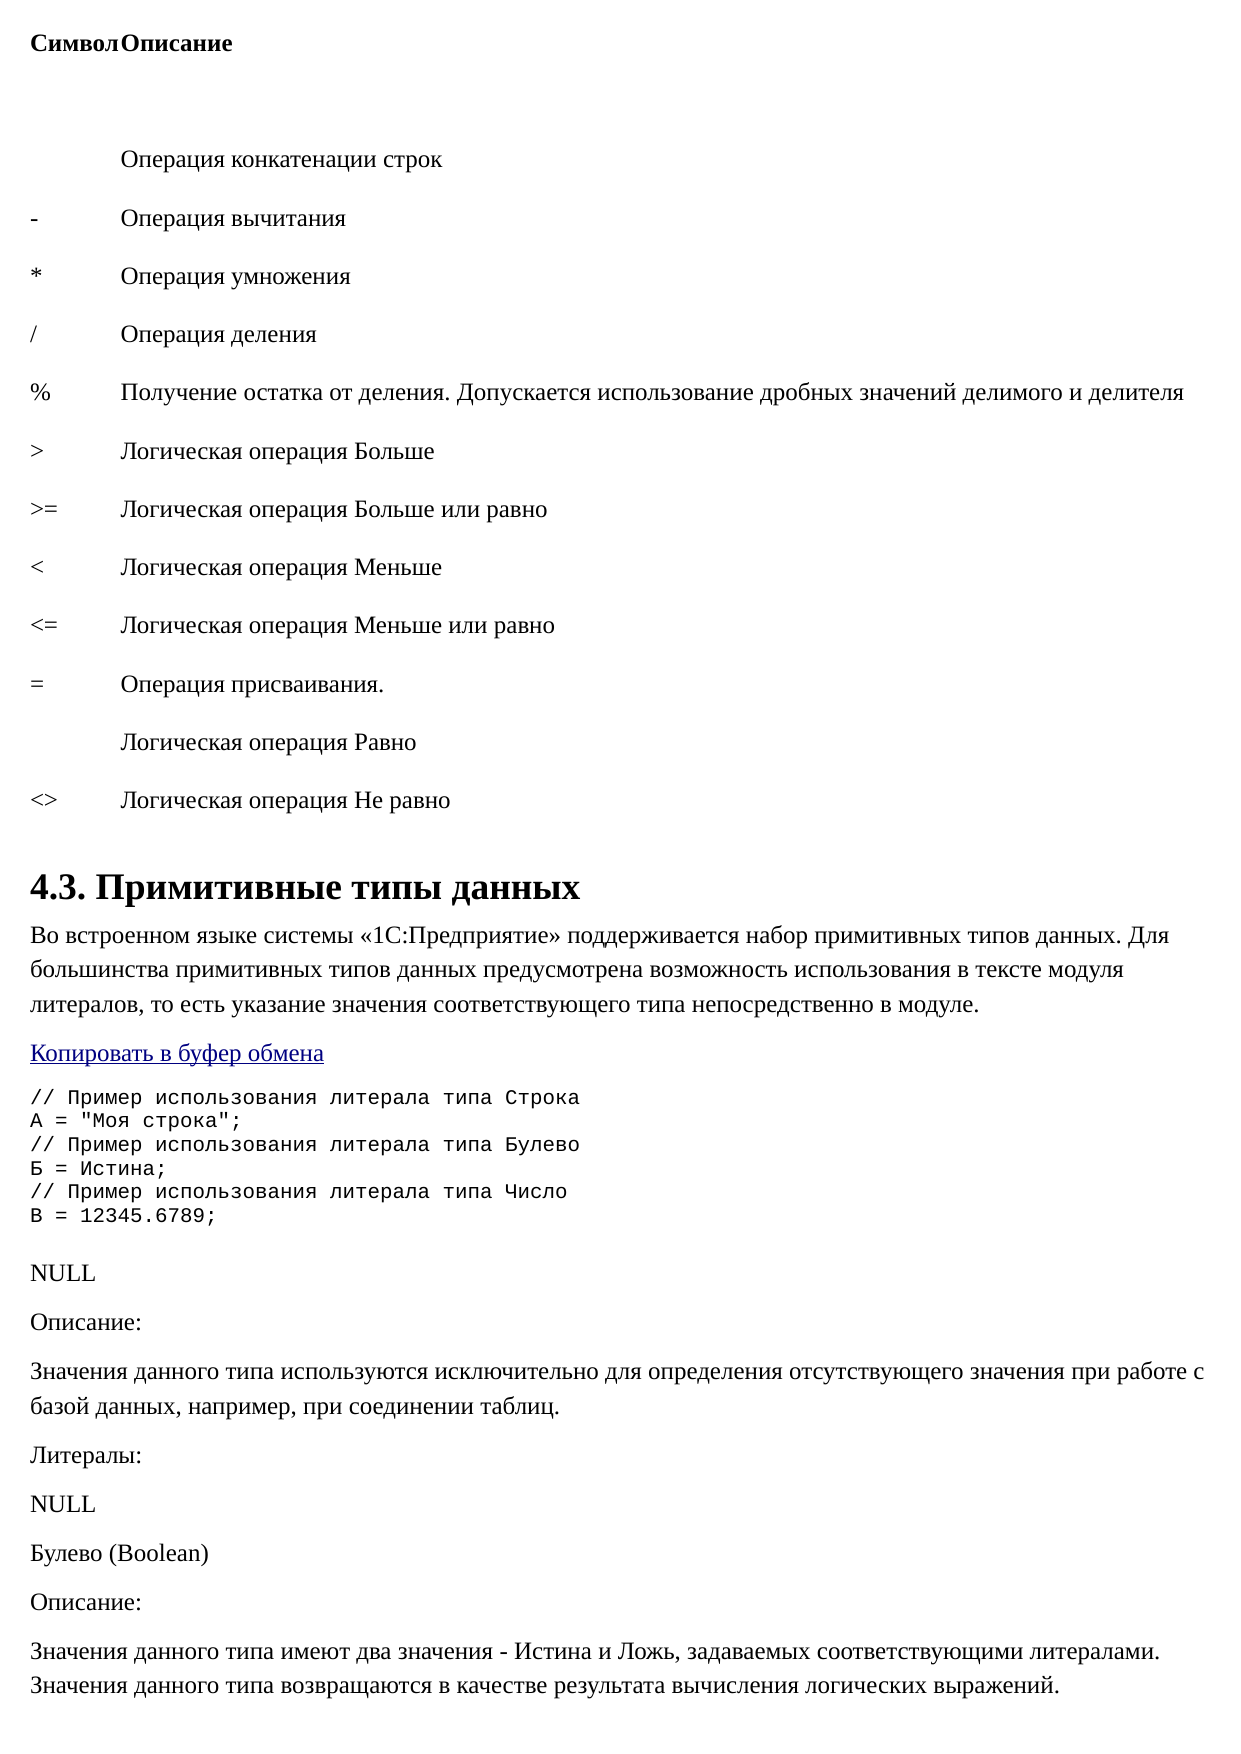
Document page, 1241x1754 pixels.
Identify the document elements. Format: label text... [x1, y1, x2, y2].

table_cell >= [30, 494, 120, 552]
table_cell > [30, 436, 120, 494]
text Во встроенном языке системы «1С:Предприятие» поддерживается набор примитивных типов данных. Для большинства примитивных типов данных предусмотрена возможность использования в тексте модуля литералов, то есть указание значения соответствующего типа непосредственно в модуле. [30, 920, 1211, 1017]
table_cell % [30, 378, 120, 436]
table_cell Операция вычитания [120, 203, 1211, 261]
text NULL [30, 1489, 1211, 1518]
text Описание: [30, 1307, 1211, 1336]
table_cell - [30, 203, 120, 261]
text В = 12345.6789; [30, 1205, 1211, 1229]
subtitle 4.3. Примитивные типы данных [30, 864, 1211, 907]
table_cell Операция конкатенации строк [120, 86, 1211, 203]
text А = "Моя строка"; [30, 1111, 1211, 1134]
table_cell <= [30, 610, 120, 669]
text // Пример использования литерала типа Булево [30, 1134, 1211, 1158]
text Б = Истина; [30, 1158, 1211, 1181]
table_cell < [30, 552, 120, 610]
text Булево (Boolean) [30, 1538, 1211, 1567]
table_cell / [30, 319, 120, 377]
table_cell Логическая операция Меньше или равно [120, 610, 1211, 669]
table_cell Операция умножения [120, 261, 1211, 319]
table_cell Логическая операция Меньше [120, 552, 1211, 610]
table_cell Логическая операция Больше или равно [120, 494, 1211, 552]
text Значения данного типа используются исключительно для определения отсутствующего значения при работе с базой данных, например, при соединении таблиц. [30, 1356, 1211, 1419]
table_cell Операция присваивания. Логическая операция Равно [120, 669, 1211, 785]
table_cell Логическая операция Не равно [120, 785, 1211, 843]
table_cell <> [30, 785, 120, 843]
text NULL [30, 1258, 1211, 1287]
table_cell = [30, 669, 120, 785]
text Литералы: [30, 1440, 1211, 1469]
table_cell Логическая операция Больше [120, 436, 1211, 494]
table_header Описание [120, 28, 1211, 86]
text Значения данного типа имеют два значения ‑ Истина и Ложь, задаваемых соответствующими литералами. Значения данного типа возвращаются в качестве результата вычисления логических выражений. [30, 1636, 1211, 1699]
table_cell * [30, 261, 120, 319]
text // Пример использования литерала типа Число [30, 1181, 1211, 1205]
text Копировать в буфер обмена [30, 1038, 1211, 1067]
table_header Сим­вол [30, 28, 120, 86]
text // Пример использования литерала типа Строка [30, 1087, 1211, 1111]
table_cell Операция деления [120, 319, 1211, 377]
table_cell Получение остатка от деления. Допускается использование дробных значений делимого и делителя [120, 378, 1211, 436]
table_cell [30, 86, 120, 203]
text Описание: [30, 1587, 1211, 1616]
